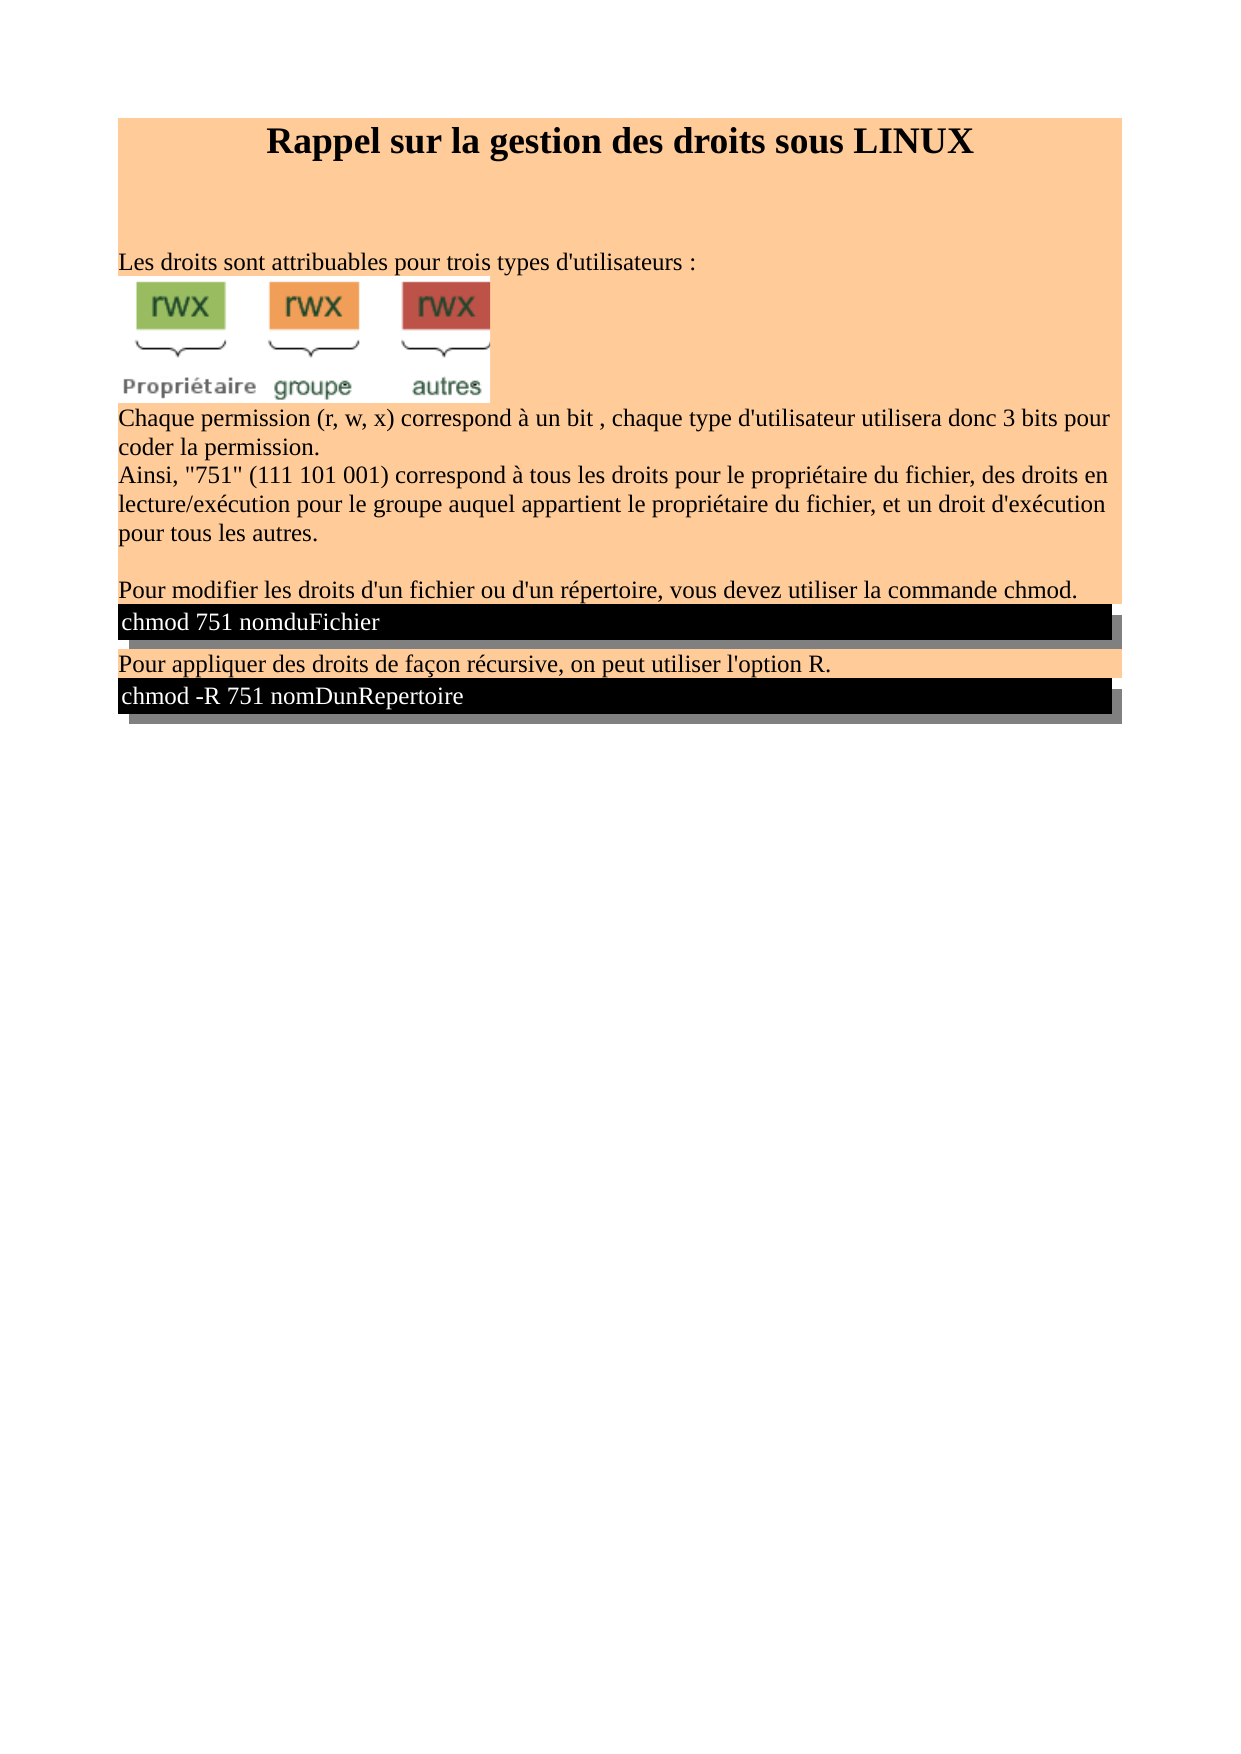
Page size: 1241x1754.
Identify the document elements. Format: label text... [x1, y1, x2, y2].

text Chaque permission (r, w, x) correspond à un bit , chaque type d'utilisateur utilisera donc 3 bits pour coder la permission. [118, 403, 1122, 460]
text Pour modifier les droits d'un fichier ou d'un répertoire, vous devez utiliser la commande chmod. [118, 575, 1122, 604]
text chmod 751 nomduFichier [119, 605, 1111, 639]
text Ainsi, "751" (111 101 001) correspond à tous les droits pour le propriétaire du fichier, des droits en lecture/exécution pour le groupe auquel appartient le propriétaire du fichier, et un droit d'exécution pour tous les autres. [118, 460, 1122, 547]
text chmod -R 751 nomDunRepertoire [119, 679, 1111, 713]
text Pour appliquer des droits de façon récursive, on peut utiliser l'option R. [118, 649, 1122, 678]
picture [118, 276, 490, 403]
text Rappel sur la gestion des droits sous LINUX [118, 118, 1122, 161]
text Les droits sont attribuables pour trois types d'utilisateurs : [118, 247, 1122, 276]
